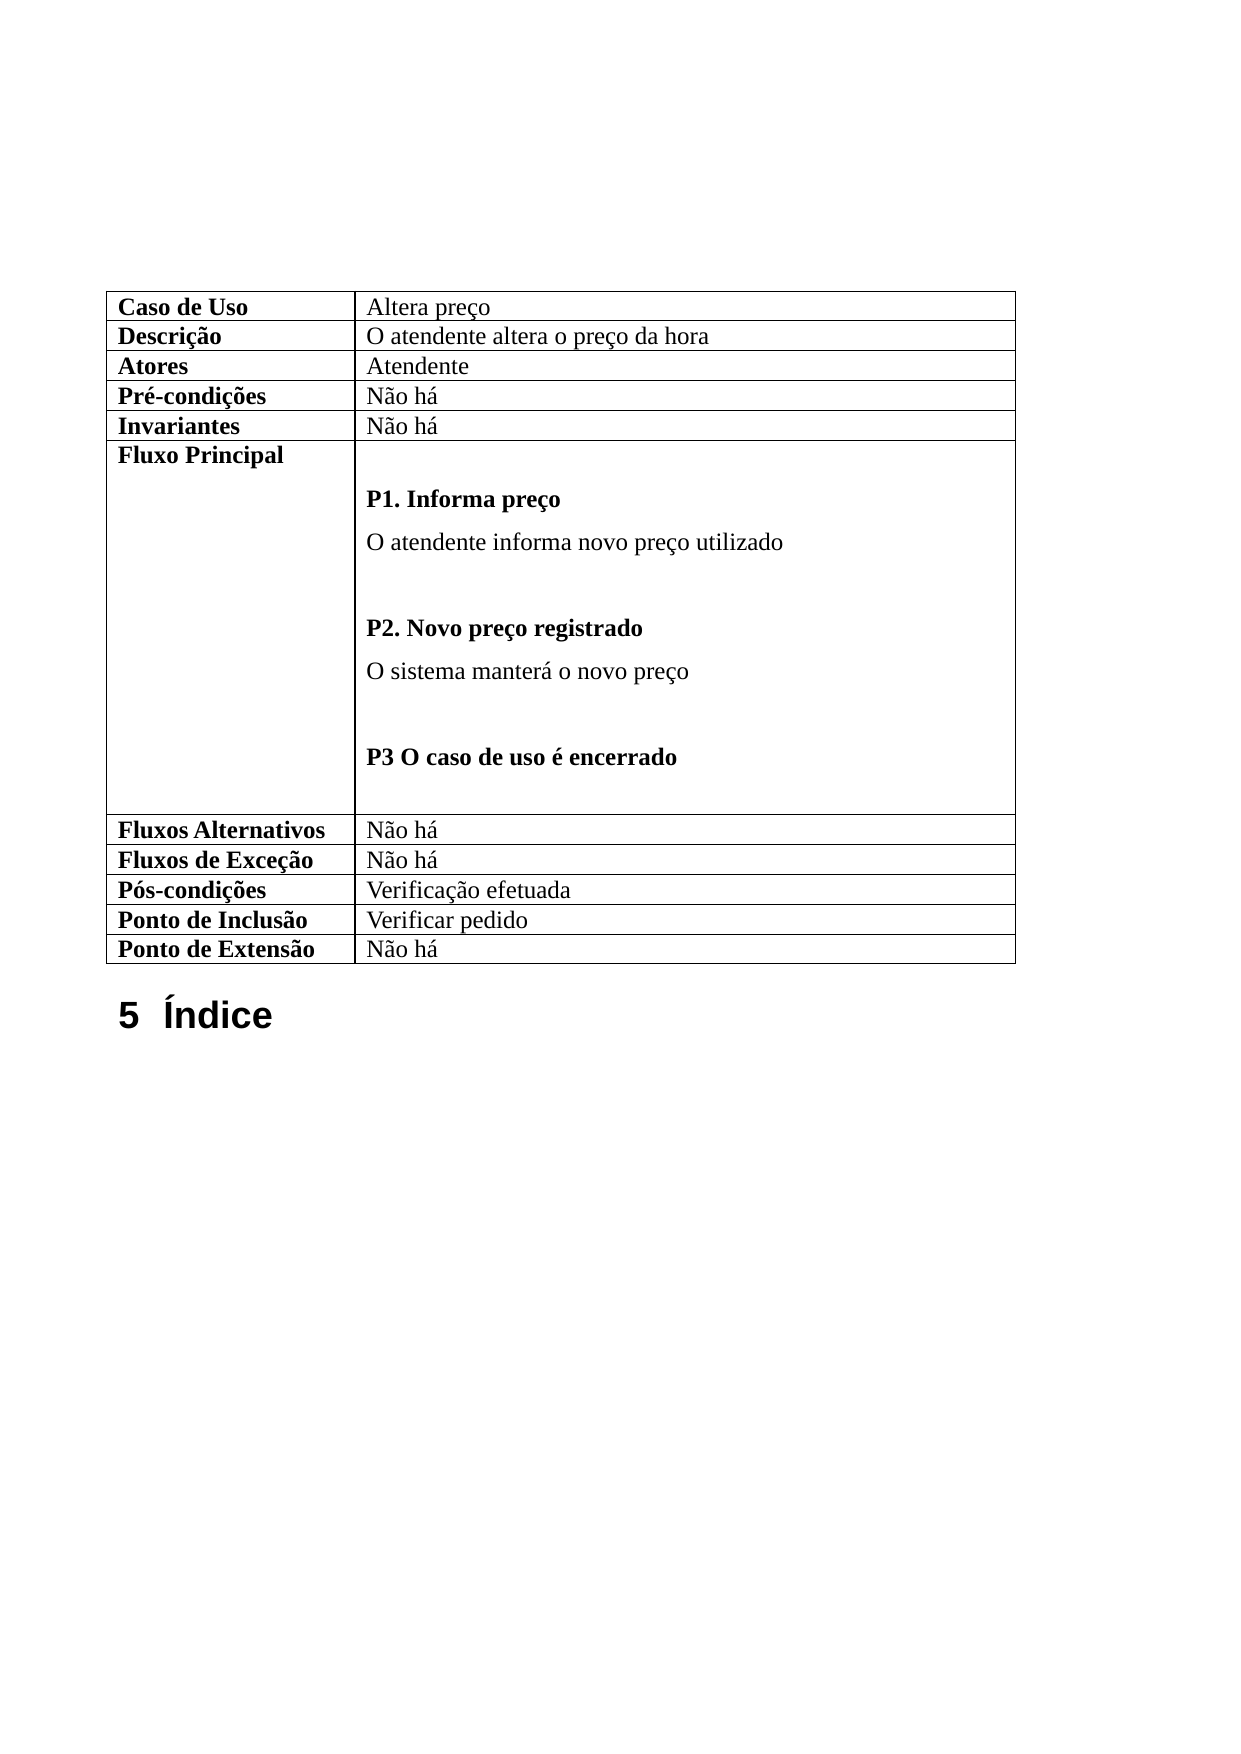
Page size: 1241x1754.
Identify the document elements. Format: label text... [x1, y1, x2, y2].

table_cell Ponto de Extensão [107, 935, 354, 963]
table_header Caso de Uso [107, 292, 354, 320]
table_cell Atores [107, 351, 354, 380]
table_cell Não há [356, 935, 1015, 963]
table_cell Atendente [356, 351, 1015, 380]
table_cell Não há [356, 845, 1015, 874]
table_cell Ponto de Inclusão [107, 905, 354, 933]
table_cell Fluxos Alternativos [107, 815, 354, 844]
table_cell Verificar pedido [356, 905, 1015, 933]
table_cell Fluxo Principal [107, 441, 354, 814]
table_cell Não há [356, 815, 1015, 844]
table_cell Pré-condições [107, 381, 354, 410]
table_cell Invariantes [107, 411, 354, 439]
table_cell O atendente altera o preço da hora [356, 321, 1015, 350]
table_cell Pós-condições [107, 875, 354, 904]
subtitle Índice [118, 993, 1122, 1037]
table_cell Fluxos de Exceção [107, 845, 354, 874]
table_header Altera preço [356, 292, 1015, 320]
table_cell Verificação efetuada [356, 875, 1015, 904]
table_cell Descrição [107, 321, 354, 350]
table_cell Não há [356, 381, 1015, 410]
table_cell Não há [356, 411, 1015, 439]
table_cell P1. Informa preço O atendente informa novo preço utilizado P2. Novo preço registrado O sistema manterá o novo preço P3 O caso de uso é encerrado [356, 441, 1015, 814]
